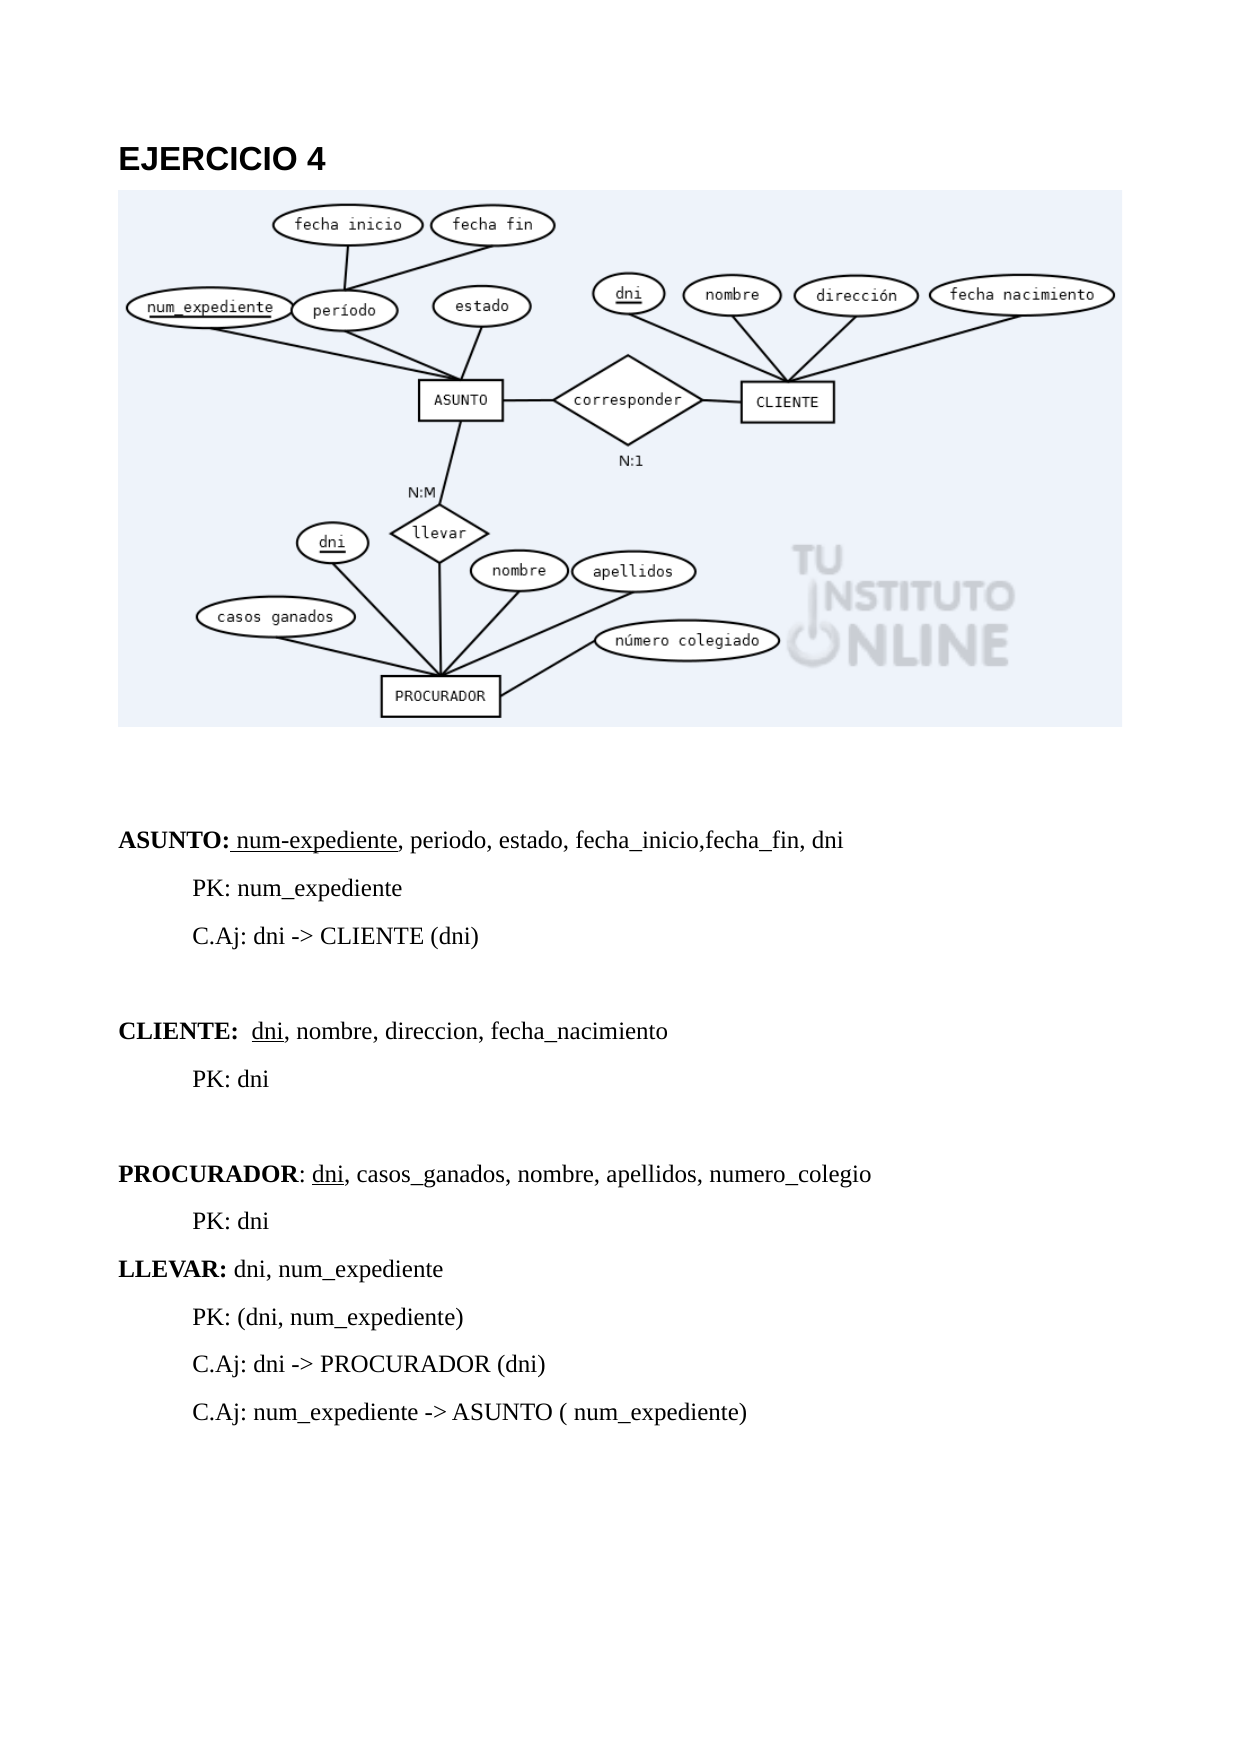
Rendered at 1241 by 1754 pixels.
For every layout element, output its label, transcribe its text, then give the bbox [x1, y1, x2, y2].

text PROCURADOR: dni, casos_ganados, nombre, apellidos, numero_colegio [118, 1159, 1122, 1188]
text C.Aj: num_expediente -> ASUNTO ( num_expediente) [118, 1397, 1122, 1426]
text PK: dni [118, 1064, 1122, 1092]
picture [118, 190, 1123, 727]
text PK: dni [118, 1206, 1122, 1235]
text PK: (dni, num_expediente) [118, 1302, 1122, 1330]
text CLIENTE: dni, nombre, direccion, fecha_nacimiento [118, 1016, 1122, 1045]
text C.Aj: dni -> CLIENTE (dni) [118, 921, 1122, 949]
subtitle EJERCICIO 4 [118, 139, 1122, 177]
text PK: num_expediente [118, 873, 1122, 902]
text ASUNTO: num-expediente, periodo, estado, fecha_inicio,fecha_fin, dni [118, 826, 1122, 854]
text C.Aj: dni -> PROCURADOR (dni) [118, 1349, 1122, 1378]
text LLEVAR: dni, num_expediente [118, 1254, 1122, 1283]
